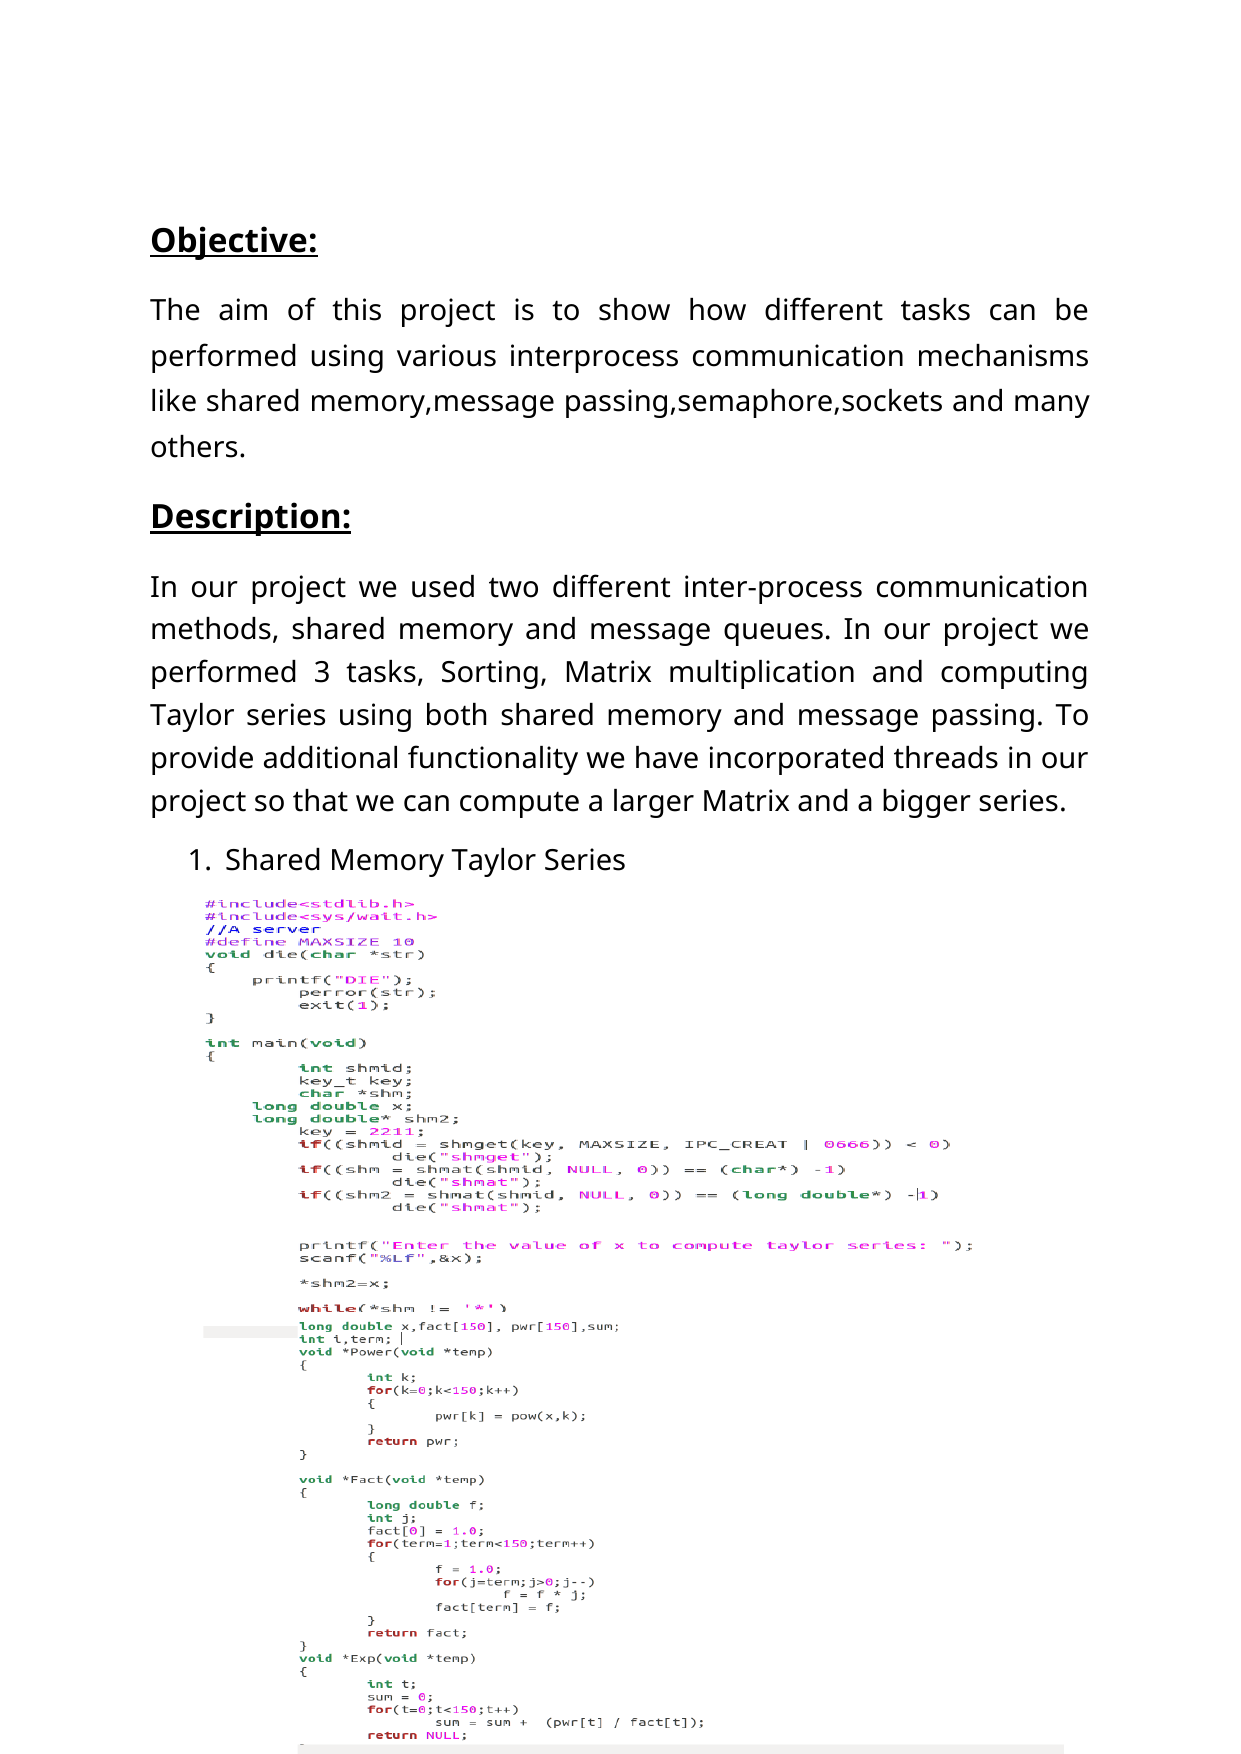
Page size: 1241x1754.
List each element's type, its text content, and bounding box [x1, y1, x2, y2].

text The aim of this project is to show how different tasks can be performed using various interprocess communication mechanisms like shared memory,message passing,semaphore,sockets and many others. [150, 289, 1090, 466]
text Objective: [150, 216, 1090, 262]
text In our project we used two different inter-process communication methods, shared memory and message queues. In our project we performed 3 tasks, Sorting, Matrix multiplication and computing Taylor series using both shared memory and message passing. To provide additional functionality we have incorporated threads in our project so that we can compute a larger Matrix and a bigger series. [150, 566, 1090, 819]
list Shared Memory Taylor Series [187, 839, 1090, 879]
text Description: [150, 493, 1090, 538]
picture [203, 898, 1064, 1754]
